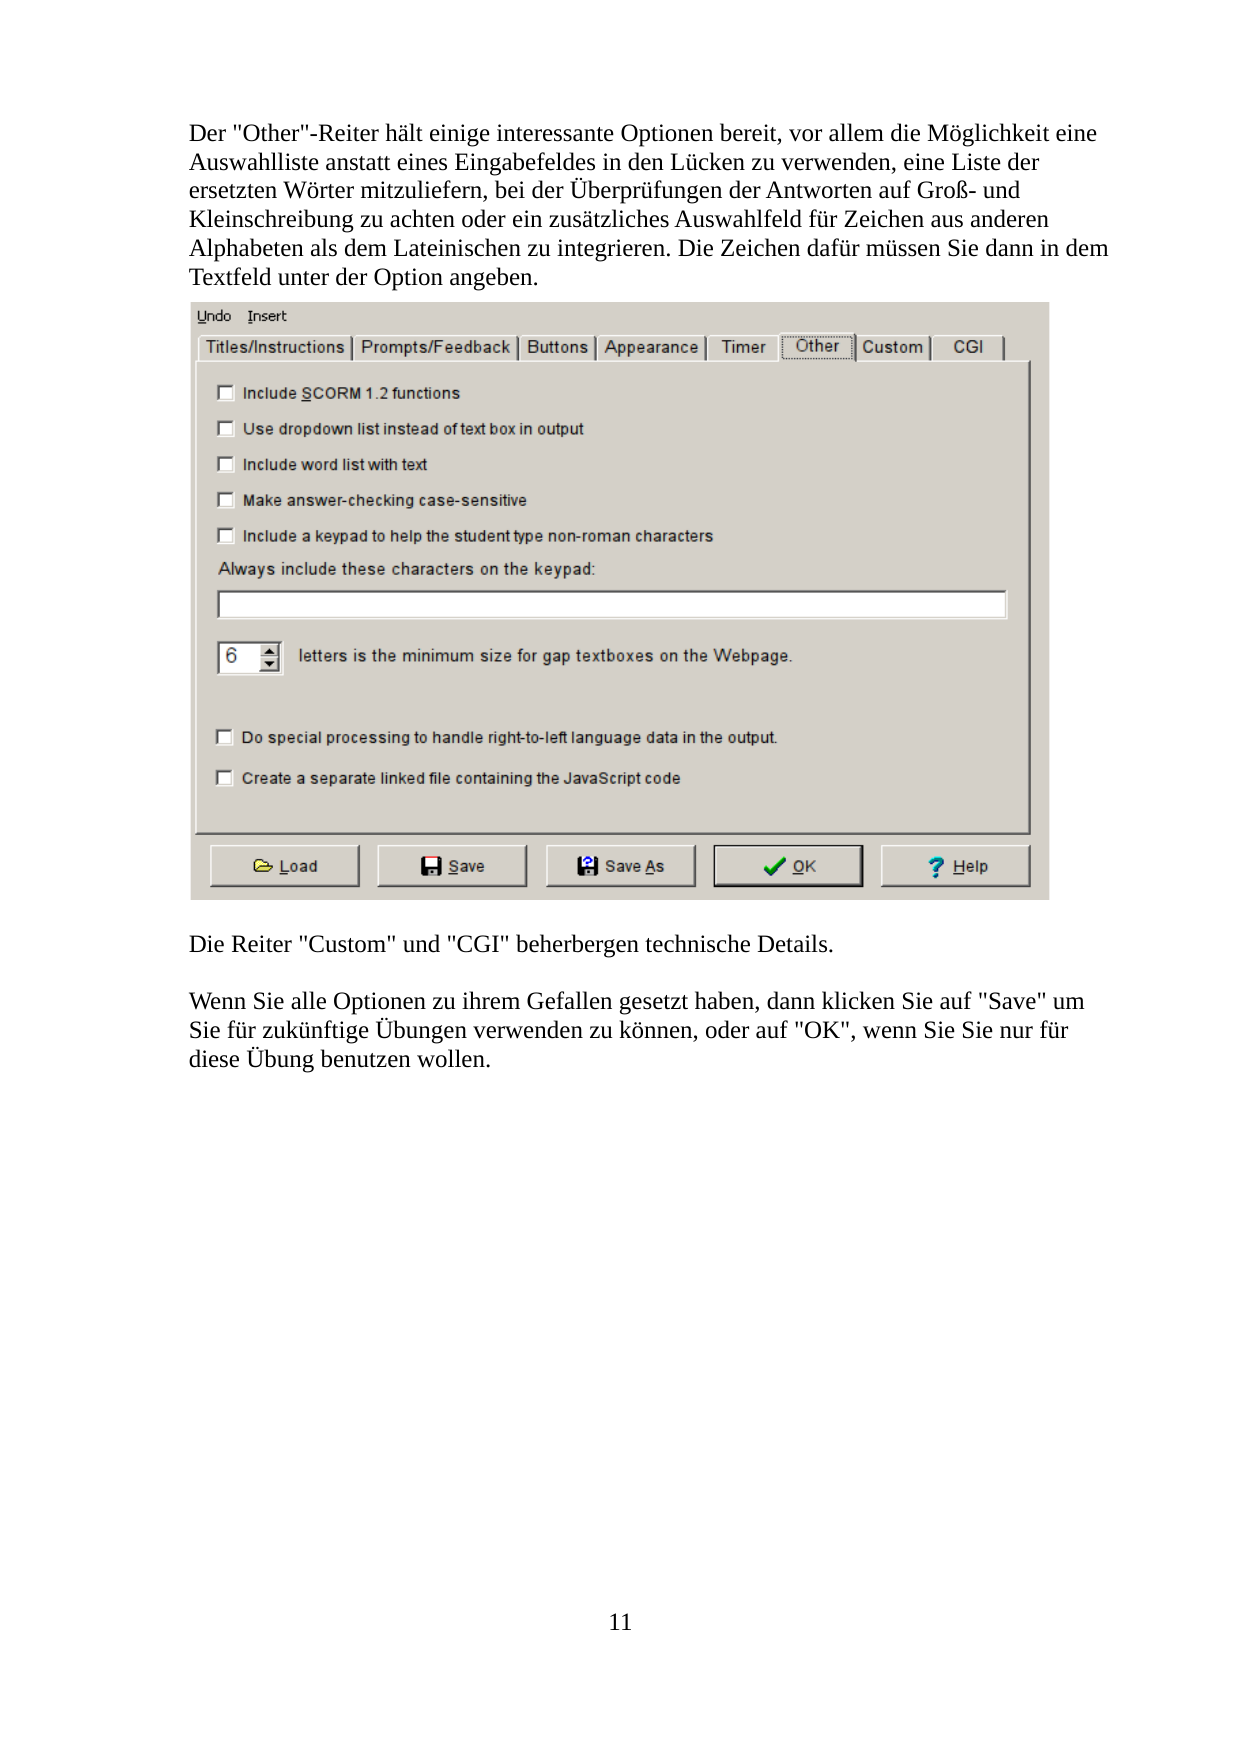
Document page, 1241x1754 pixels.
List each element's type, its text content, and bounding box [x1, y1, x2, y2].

picture [190, 302, 1050, 900]
text Die Reiter "Custom" und "CGI" beherbergen technische Details. [188, 929, 1122, 957]
text Wenn Sie alle Optionen zu ihrem Gefallen gesetzt haben, dann klicken Sie auf "Save" um Sie für zukünftige Übungen verwenden zu können, oder auf "OK", wenn Sie Sie nur für diese Übung benutzen wollen. [188, 986, 1122, 1072]
text Der "Other"-Reiter hält einige interessante Optionen bereit, vor allem die Möglichkeit eine Auswahlliste anstatt eines Eingabefeldes in den Lücken zu verwenden, eine Liste der ersetzten Wörter mitzuliefern, bei der Überprüfungen der Antworten auf Groß- und Kleinschreibung zu achten oder ein zusätzliches Auswahlfeld für Zeichen aus anderen Alphabeten als dem Lateinischen zu integrieren. Die Zeichen dafür müssen Sie dann in dem Textfeld unter der Option angeben. [188, 118, 1122, 291]
